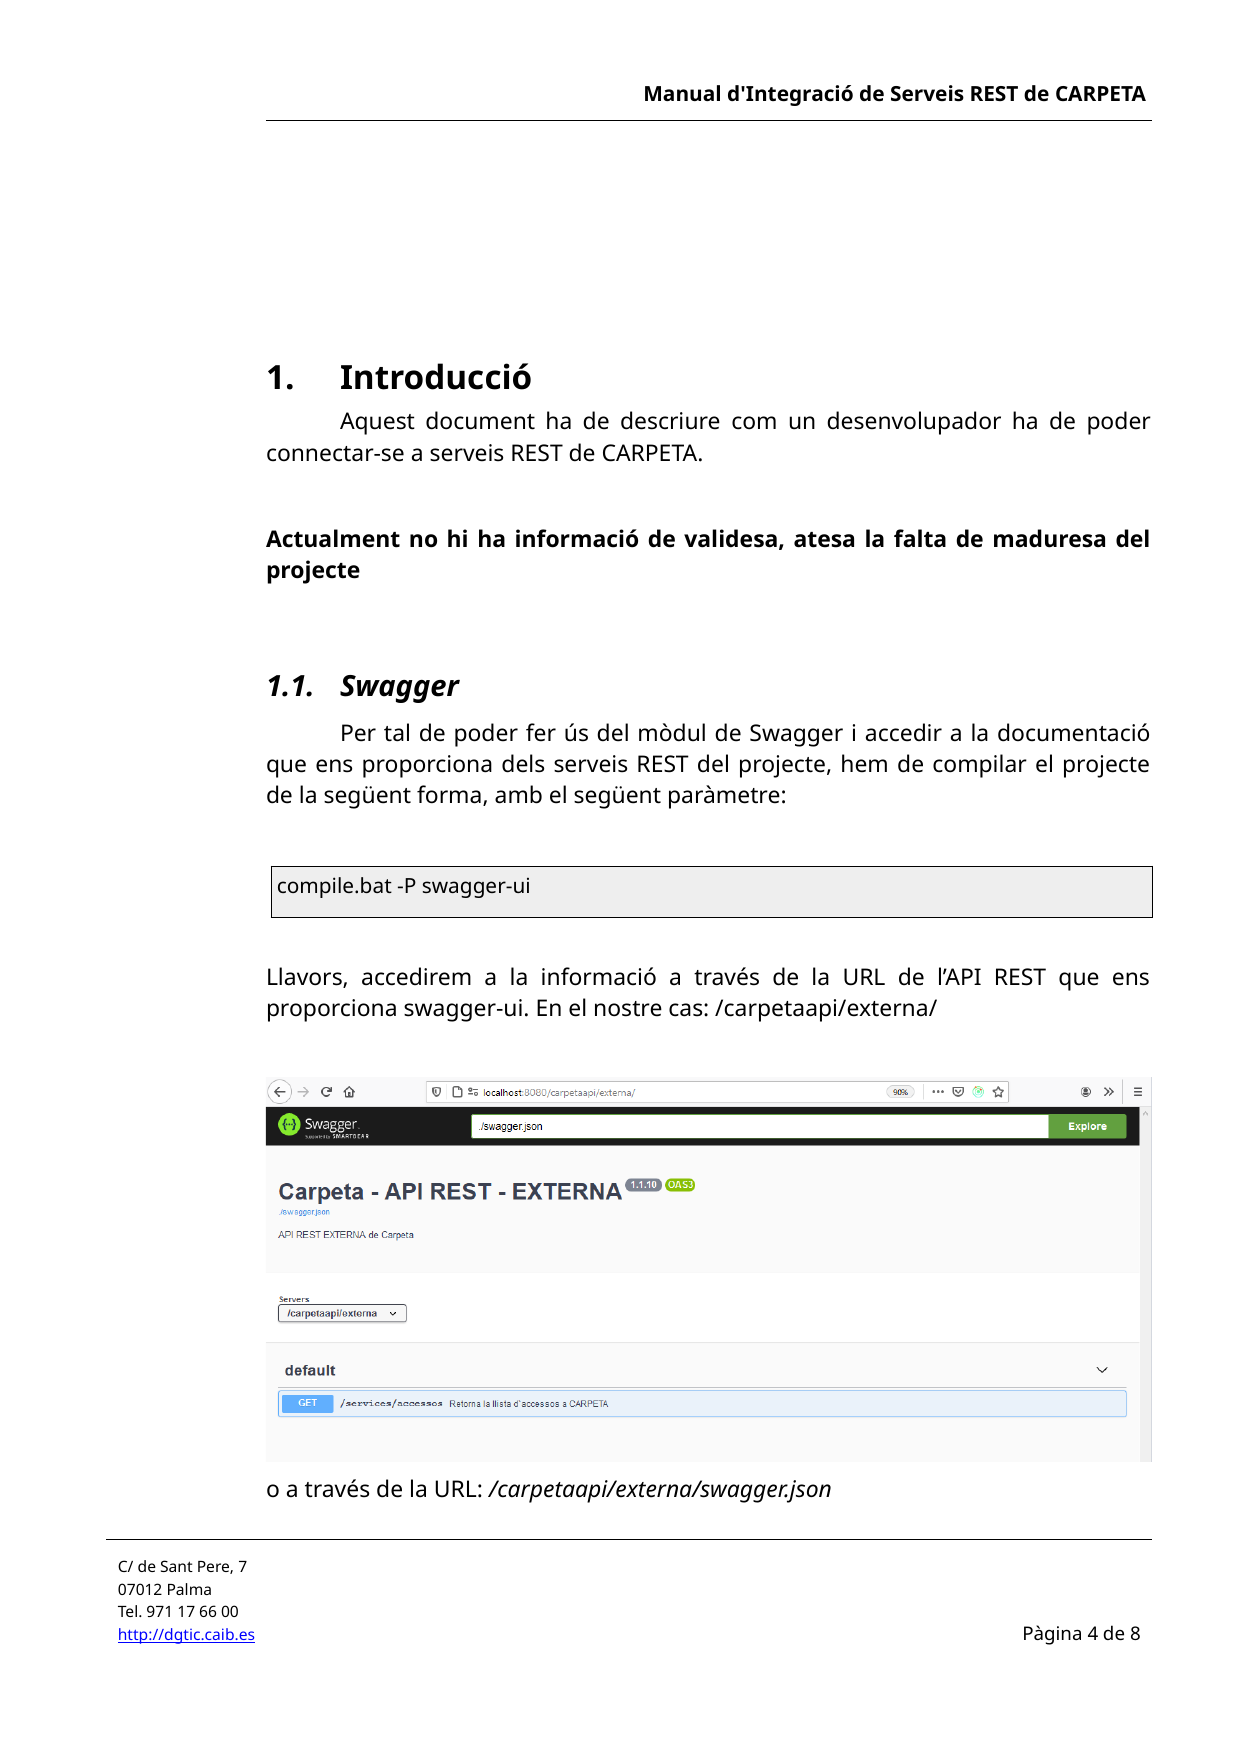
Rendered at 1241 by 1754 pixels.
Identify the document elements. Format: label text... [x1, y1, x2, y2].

text Llavors, accedirem a la informació a través de la URL de l’API REST que ens proporciona swagger-ui. En el nostre cas: /carpetaapi/externa/ [266, 960, 1152, 1023]
text Actualment no hi ha informació de validesa, atesa la falta de maduresa del projecte [266, 522, 1152, 585]
text Aquest document ha de descriure com un desenvolupador ha de poder connectar-se a serveis REST de CARPETA. [266, 405, 1152, 468]
text o a través de la URL: /carpetaapi/externa/swagger.json [266, 1462, 1152, 1504]
table_header compile.bat -P swagger-ui [272, 867, 1152, 917]
picture [265, 1077, 1152, 1462]
text Per tal de poder fer ús del mòdul de Swagger i accedir a la documentació que ens proporciona dels serveis REST del projecte, hem de compilar el projecte de la següent forma, amb el següent paràmetre: [266, 717, 1152, 811]
subtitle Introducció [266, 353, 1152, 399]
subtitle Swagger [266, 665, 1152, 704]
